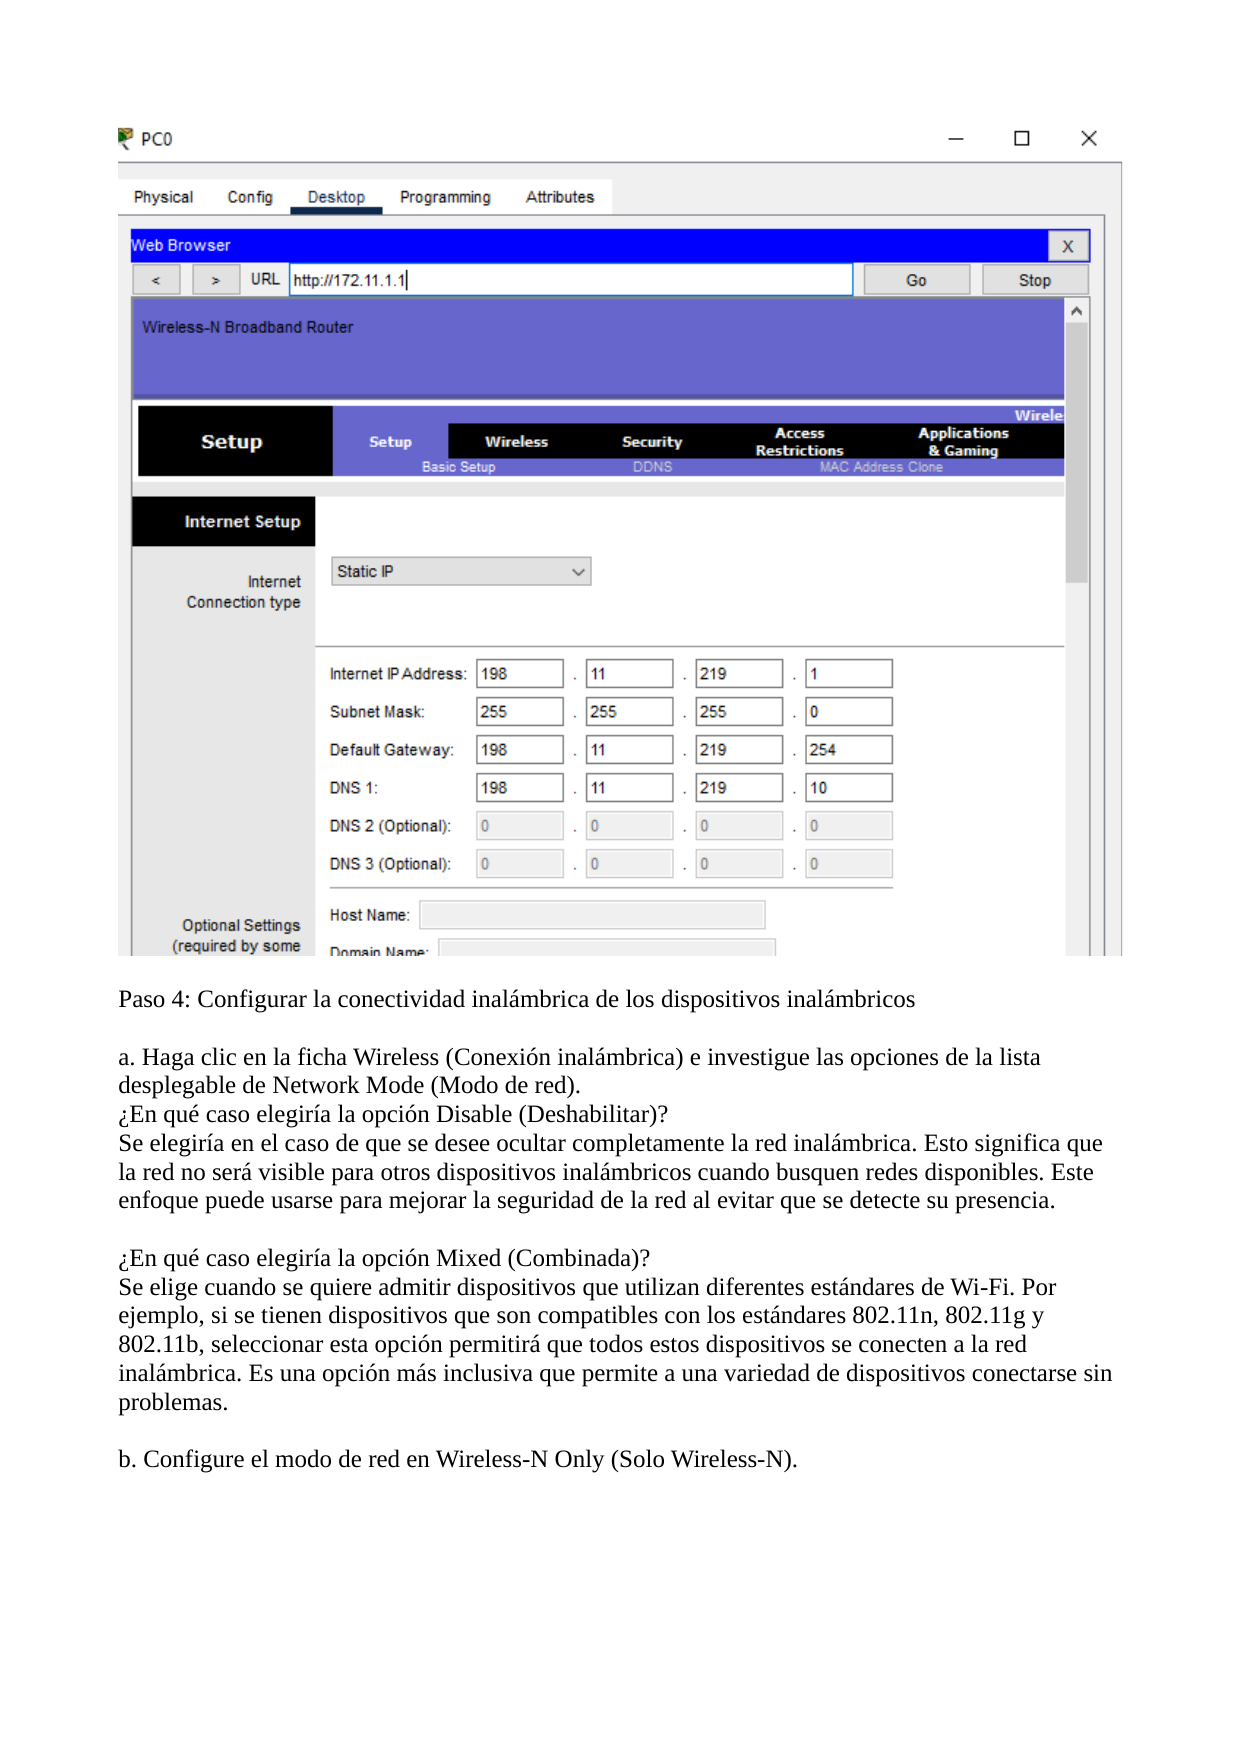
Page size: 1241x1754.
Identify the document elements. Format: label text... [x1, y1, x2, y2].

picture [118, 118, 1123, 956]
text ¿En qué caso elegiría la opción Disable (Deshabilitar)? [118, 1099, 1122, 1128]
text Se elige cuando se quiere admitir dispositivos que utilizan diferentes estándares de Wi-Fi. Por ejemplo, si se tienen dispositivos que son compatibles con los estándares 802.11n, 802.11g y 802.11b, seleccionar esta opción permitirá que todos estos dispositivos se conecten a la red inalámbrica. Es una opción más inclusiva que permite a una variedad de dispositivos conectarse sin problemas. [118, 1272, 1122, 1415]
text b. Configure el modo de red en Wireless-N Only (Solo Wireless-N). [118, 1444, 1122, 1473]
text Paso 4: Configurar la conectividad inalámbrica de los dispositivos inalámbricos [118, 984, 1122, 1013]
text a. Haga clic en la ficha Wireless (Conexión inalámbrica) e investigue las opciones de la lista desplegable de Network Mode (Modo de red). [118, 1042, 1122, 1099]
text Se elegiría en el caso de que se desee ocultar completamente la red inalámbrica. Esto significa que la red no será visible para otros dispositivos inalámbricos cuando busquen redes disponibles. Este enfoque puede usarse para mejorar la seguridad de la red al evitar que se detecte su presencia. [118, 1128, 1122, 1214]
text ¿En qué caso elegiría la opción Mixed (Combinada)? [118, 1243, 1122, 1272]
